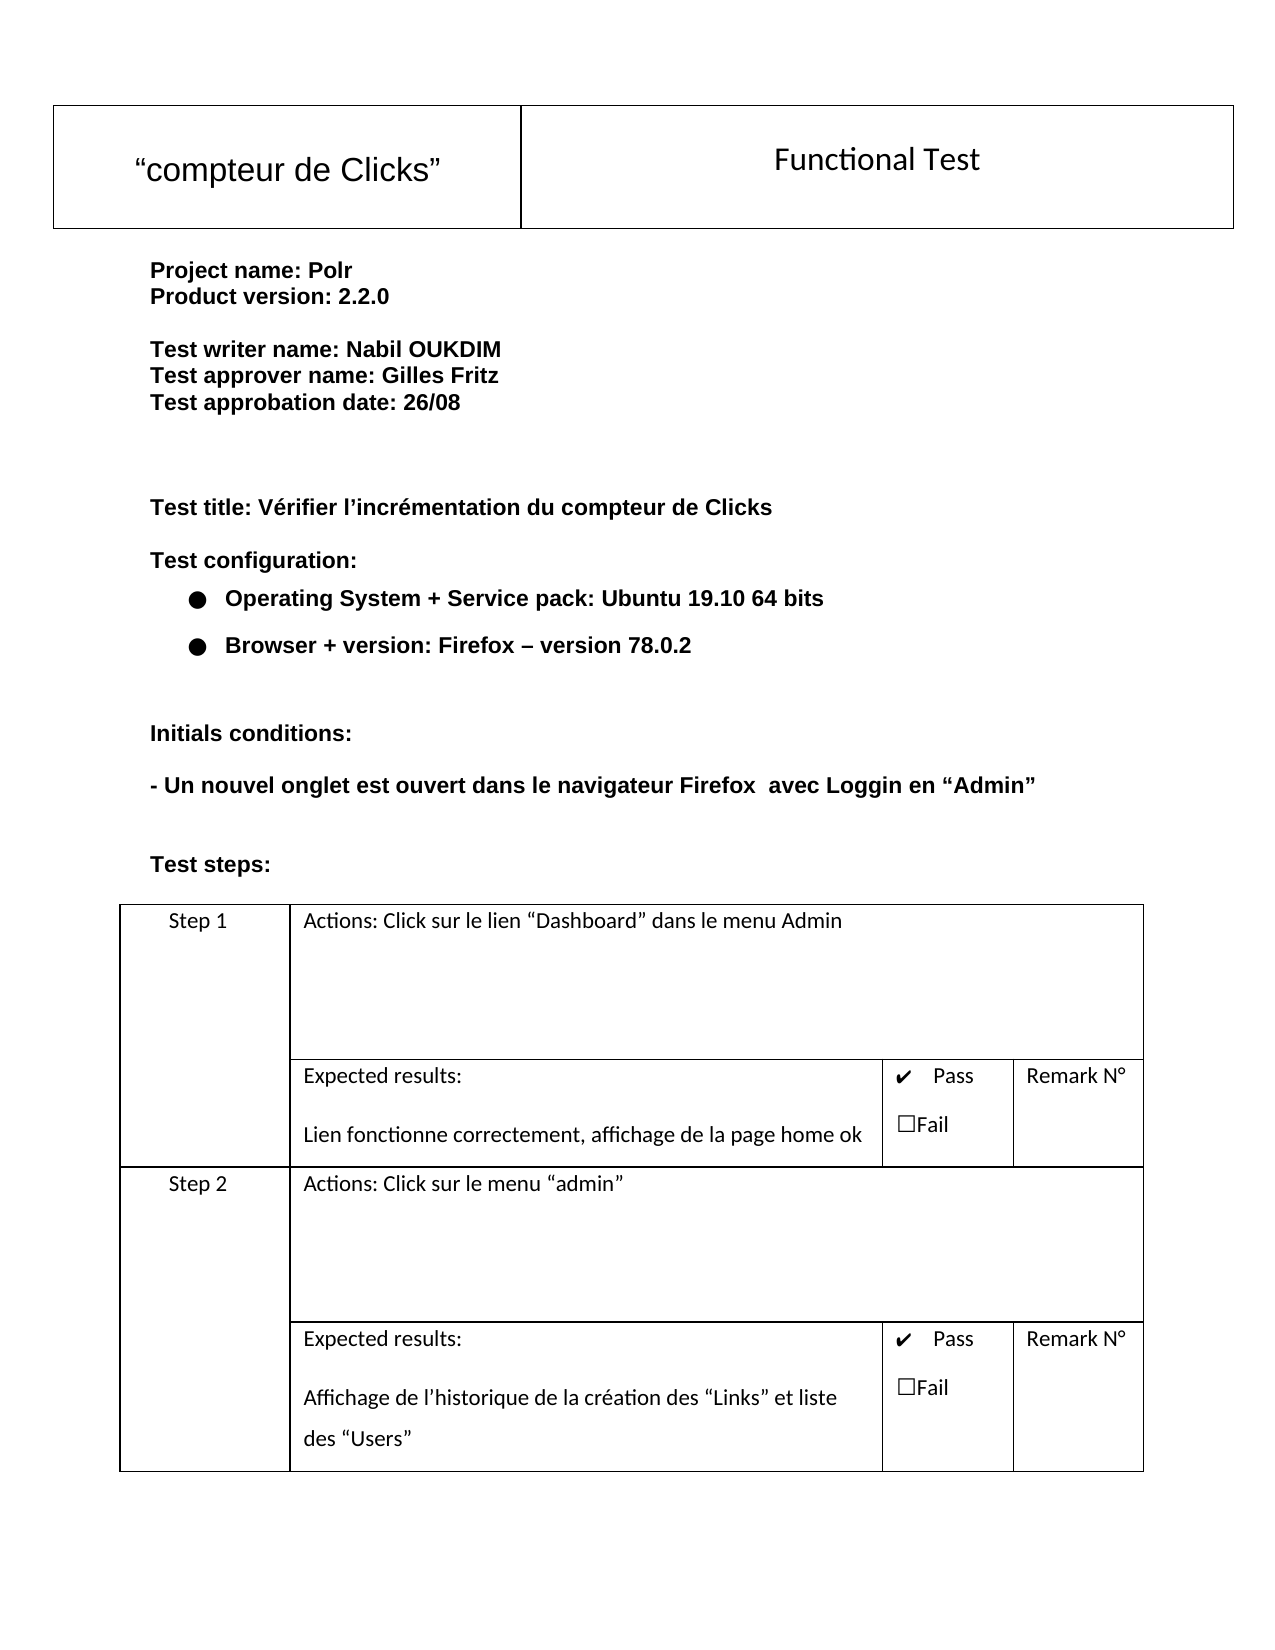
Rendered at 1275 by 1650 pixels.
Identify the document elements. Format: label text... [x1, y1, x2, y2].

table_header Actions: Click sur le menu “admin” [291, 1168, 1143, 1321]
text Initials conditions: [150, 719, 1125, 746]
text Test approbation date: 26/08 [150, 388, 1125, 415]
text Test title: Vérifier l’incrémentation du compteur de Clicks [150, 494, 1125, 520]
list Browser + version: Firefox – version 78.0.2 [187, 620, 1125, 667]
table_cell Expected results: Lien fonctionne correctement, affichage de la page home ok [291, 1060, 882, 1166]
text Product version: 2.2.0 [150, 283, 1125, 309]
text Test configuration: [150, 547, 1125, 573]
table_cell Remark N° [1014, 1323, 1143, 1471]
text Test writer name: Nabil OUKDIM [150, 336, 1125, 362]
table_header Step 2 [121, 1168, 289, 1471]
table_header Step 1 [121, 905, 289, 1166]
table_cell Remark N° [1014, 1060, 1143, 1166]
text Project name: Polr [150, 257, 1125, 283]
table_cell Pass ☐Fail [883, 1060, 1013, 1166]
text - Un nouvel onglet est ouvert dans le navigateur Firefox avec Loggin en “Admin” [150, 772, 1125, 799]
text Test steps: [150, 851, 1125, 878]
table_header Actions: Click sur le lien “Dashboard” dans le menu Admin [291, 905, 1143, 1058]
table_cell Pass ☐Fail [883, 1323, 1013, 1471]
list Operating System + Service pack: Ubuntu 19.10 64 bits [187, 573, 1125, 620]
table_cell Expected results: Affichage de l’historique de la création des “Links” et liste des “Users” [291, 1323, 882, 1471]
text Test approver name: Gilles Fritz [150, 362, 1125, 388]
